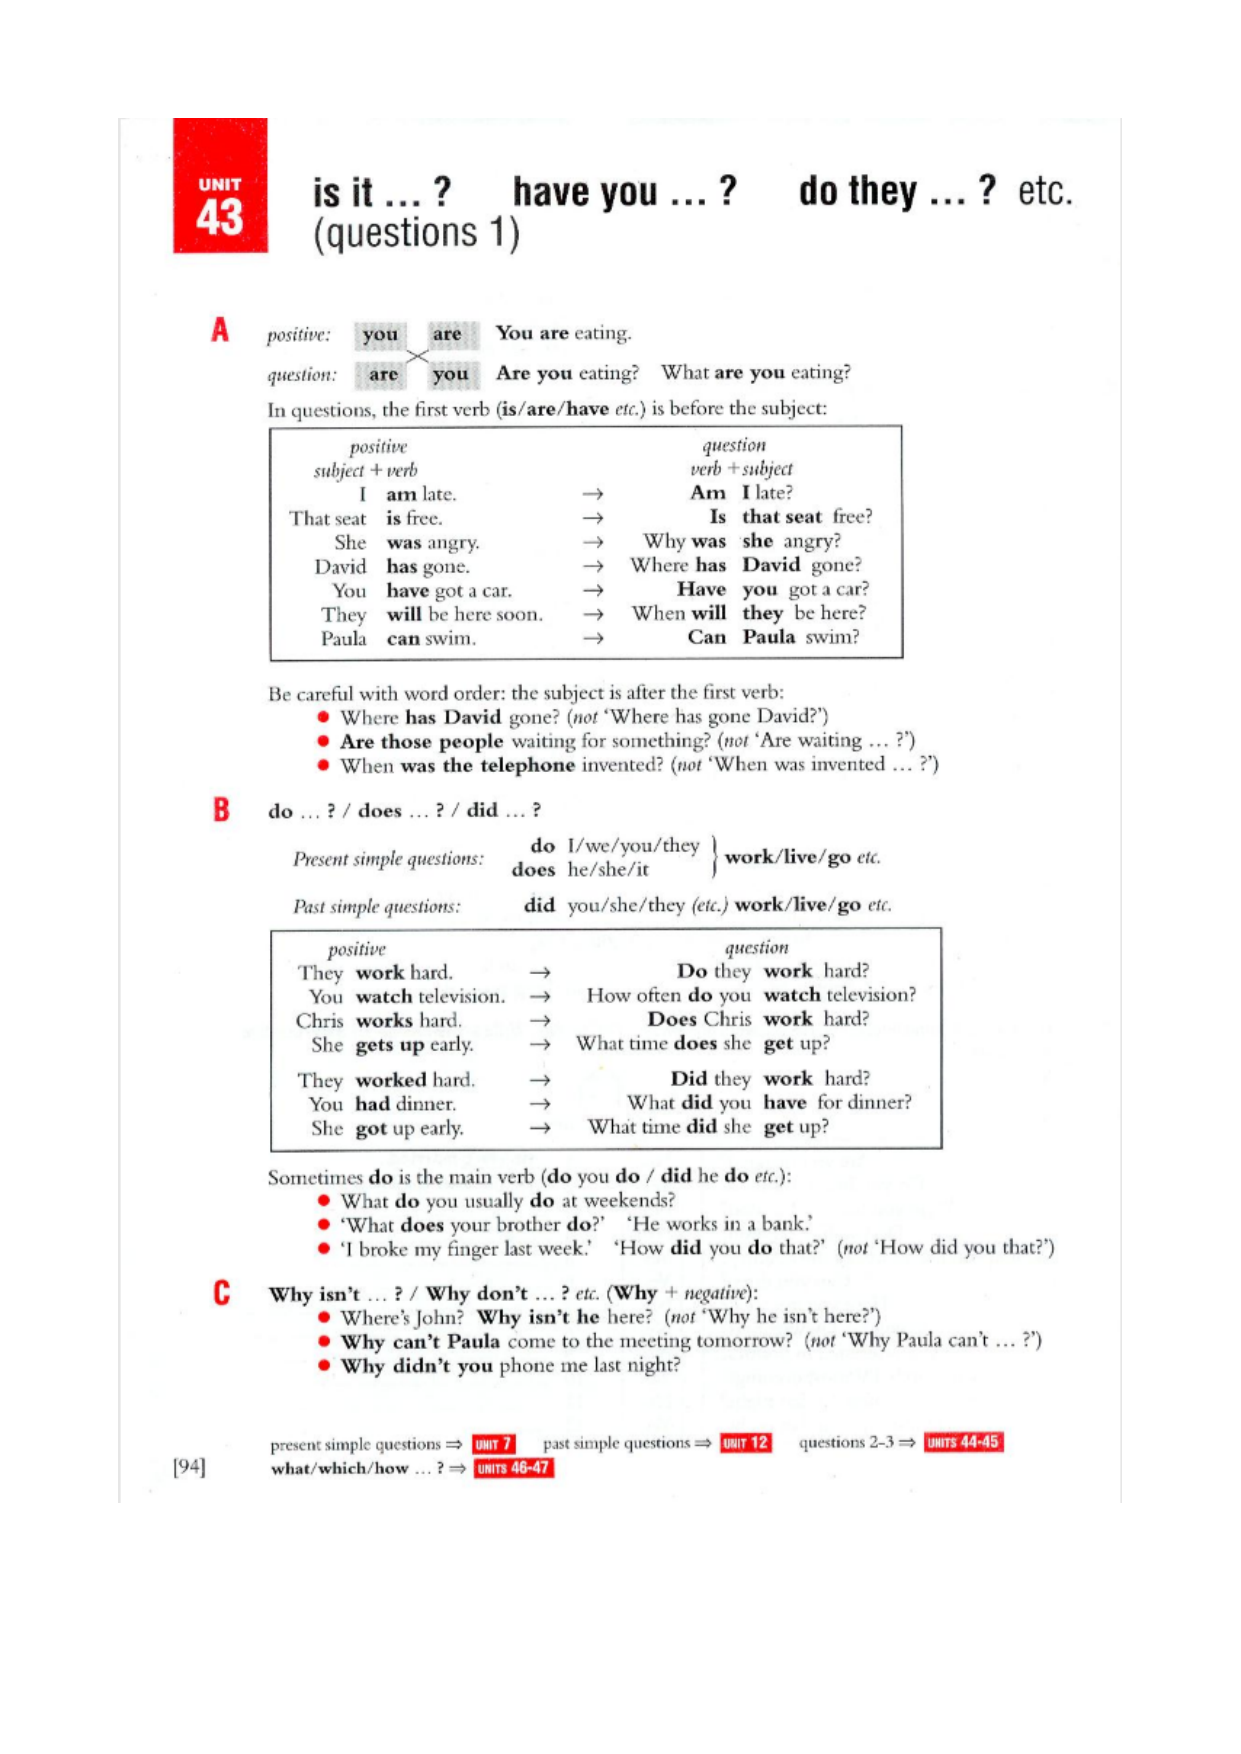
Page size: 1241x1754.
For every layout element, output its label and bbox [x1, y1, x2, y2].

picture [118, 118, 1122, 1503]
